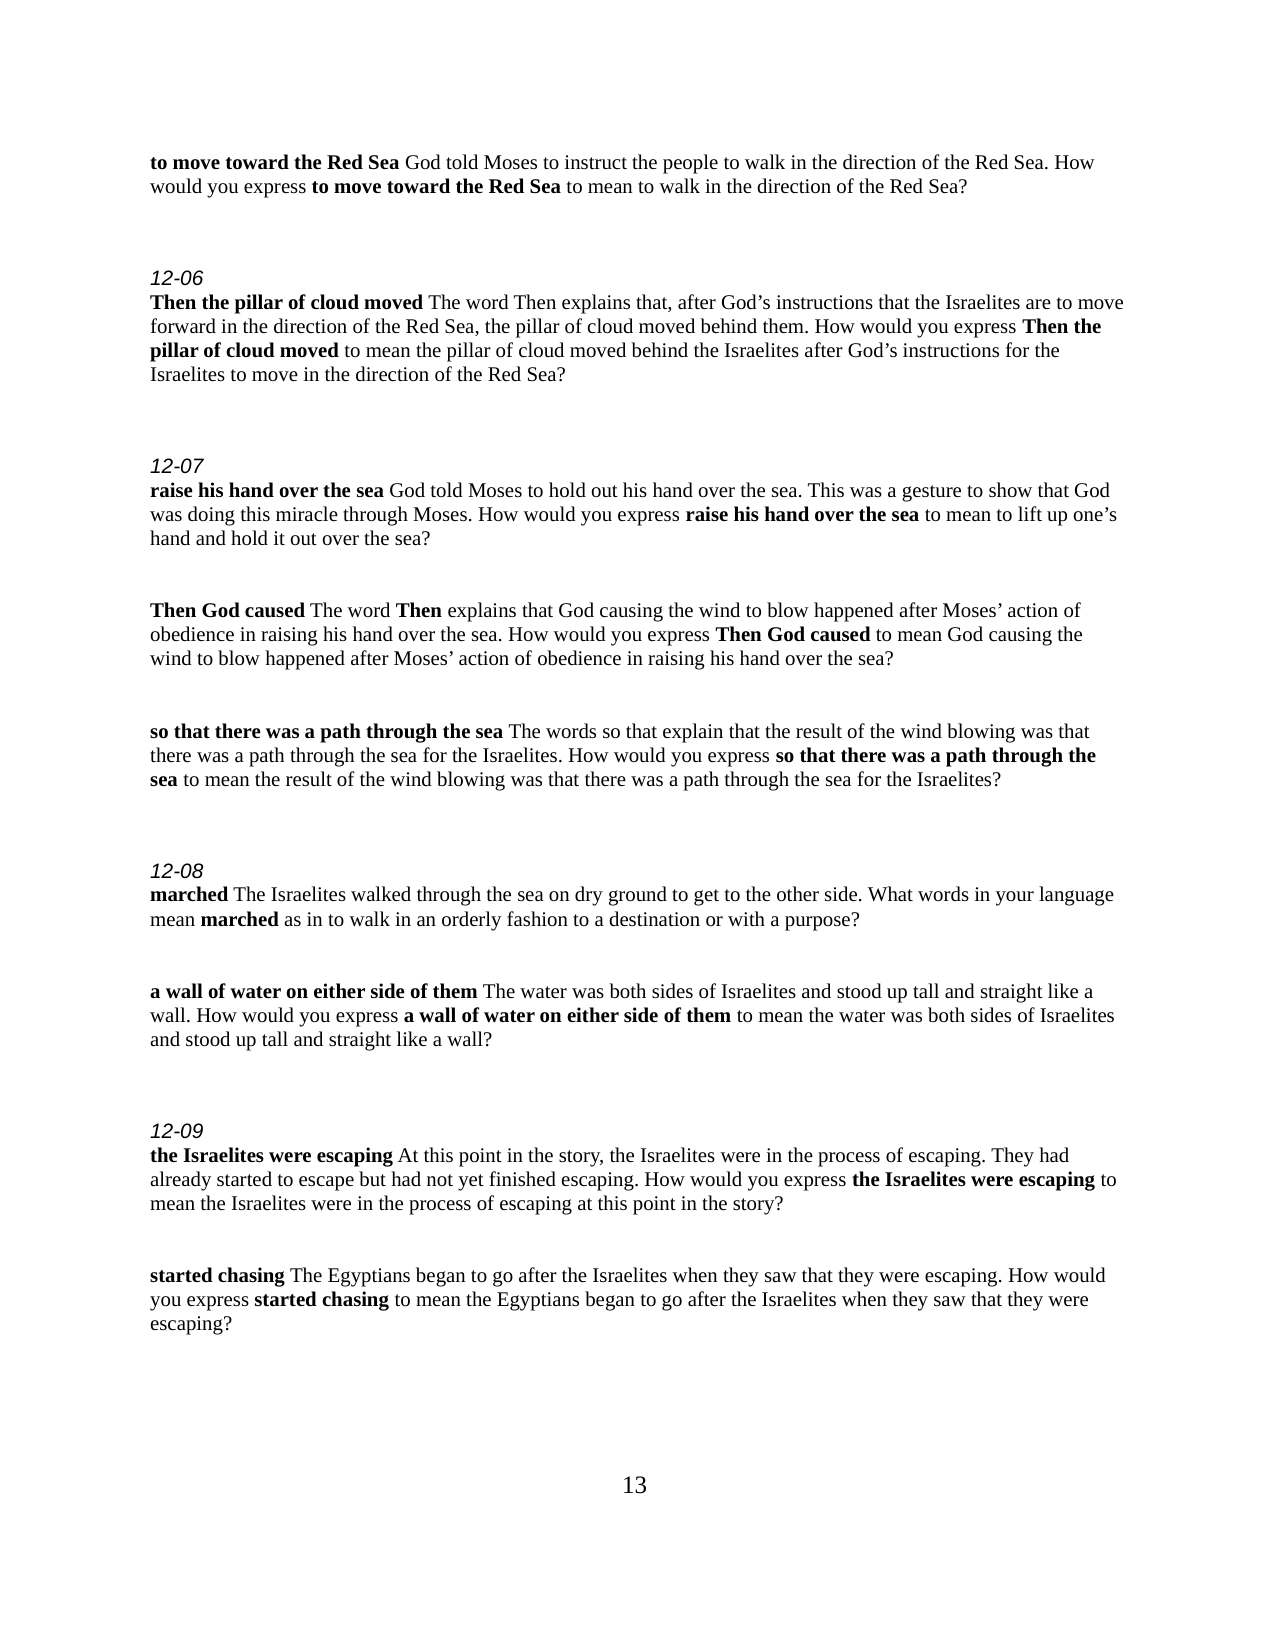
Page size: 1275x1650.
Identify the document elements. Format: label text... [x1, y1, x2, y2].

text Then God caused The word Then explains that God causing the wind to blow happened after Moses’ action of obedience in raising his hand over the sea. How would you express Then God caused to mean God causing the wind to blow happened after Moses’ action of obedience in raising his hand over the sea? [150, 598, 1125, 670]
subtitle 12-08 [150, 858, 1125, 882]
subtitle 12-06 [150, 266, 1125, 290]
text the Israelites were escaping At this point in the story, the Israelites were in the process of escaping. They had already started to escape but had not yet finished escaping. How would you express the Israelites were escaping to mean the Israelites were in the process of escaping at this point in the story? [150, 1143, 1125, 1215]
text raise his hand over the sea God told Moses to hold out his hand over the sea. This was a gesture to show that God was doing this miracle through Moses. How would you express raise his hand over the sea to mean to lift up one’s hand and hold it out over the sea? [150, 478, 1125, 550]
text Then the pillar of cloud moved The word Then explains that, after God’s instructions that the Israelites are to move forward in the direction of the Red Sea, the pillar of cloud moved behind them. How would you express Then the pillar of cloud moved to mean the pillar of cloud moved behind the Israelites after God’s instructions for the Israelites to move in the direction of the Red Sea? [150, 290, 1125, 386]
text to move toward the Red Sea God told Moses to instruct the people to walk in the direction of the Red Sea. How would you express to move toward the Red Sea to mean to walk in the direction of the Red Sea? [150, 150, 1125, 198]
subtitle 12-09 [150, 1119, 1125, 1143]
text so that there was a path through the sea The words so that explain that the result of the wind blowing was that there was a path through the sea for the Israelites. How would you express so that there was a path through the sea to mean the result of the wind blowing was that there was a path through the sea for the Israelites? [150, 718, 1125, 791]
text started chasing The Egyptians began to go after the Israelites when they saw that they were escaping. How would you express started chasing to mean the Egyptians began to go after the Israelites when they saw that they were escaping? [150, 1263, 1125, 1335]
text marched The Israelites walked through the sea on dry ground to get to the other side. What words in your language mean marched as in to walk in an orderly fashion to a destination or with a purpose? [150, 882, 1125, 931]
text a wall of water on either side of them The water was both sides of Israelites and stood up tall and straight like a wall. How would you express a wall of water on either side of them to mean the water was both sides of Israelites and stood up tall and straight like a wall? [150, 979, 1125, 1051]
subtitle 12-07 [150, 454, 1125, 478]
